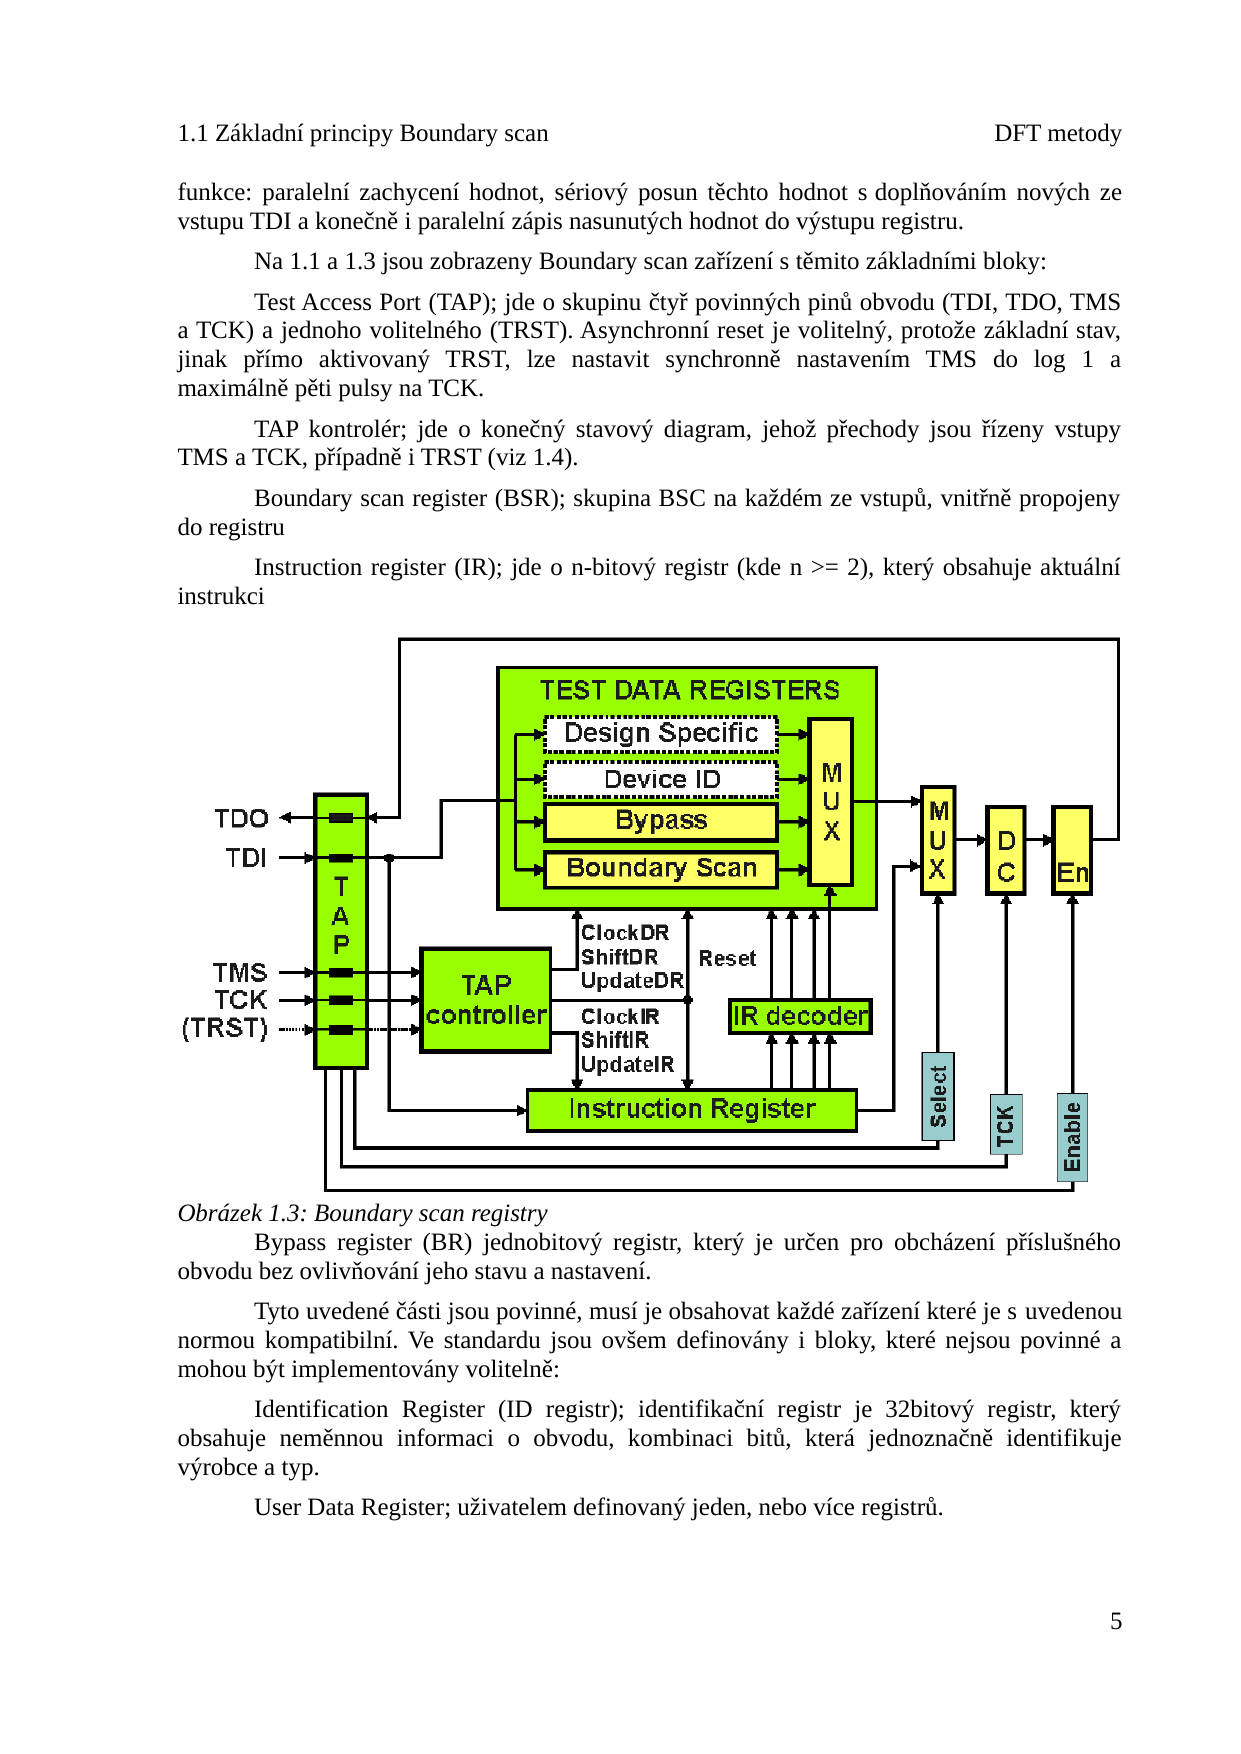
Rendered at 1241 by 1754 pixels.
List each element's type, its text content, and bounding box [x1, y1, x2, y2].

text User Data Register; uživatelem definovaný jeden, nebo více registrů. [177, 1492, 1122, 1521]
text TAP kontrolér; jde o konečný stavový diagram, jehož přechody jsou řízeny vstupy TMS a TCK, případně i TRST (viz Obrázek 1.4). [177, 414, 1122, 471]
text Test Access Port (TAP); jde o skupinu čtyř povinných pinů obvodu (TDI, TDO, TMS a TCK) a jednoho volitelného (TRST). Asynchronní reset je volitelný, protože základní stav, jinak přímo aktivovaný TRST, lze nastavit synchronně nastavením TMS do log 1 a maximálně pěti pulsy na TCK. [177, 287, 1122, 402]
text Boundary scan register (BSR); skupina BSC na každém ze vstupů, vnitřně propojeny do registru [177, 483, 1122, 540]
text Na Obrázek 1.1 a Obrázek 1.3 jsou zobrazeny Boundary scan zařízení s těmito základními bloky: [177, 246, 1122, 275]
text Obrázek 1.3: Boundary scan registry [177, 1199, 1122, 1227]
picture [177, 633, 1123, 1199]
text funkce: paralelní zachycení hodnot, sériový posun těchto hodnot s doplňováním nových ze vstupu TDI a konečně i paralelní zápis nasunutých hodnot do výstupu registru. [177, 177, 1122, 234]
text Bypass register (BR) jednobitový registr, který je určen pro obcházení příslušného obvodu bez ovlivňování jeho stavu a nastavení. [177, 1227, 1122, 1284]
text Tyto uvedené části jsou povinné, musí je obsahovat každé zařízení které je s uvedenou normou kompatibilní. Ve standardu jsou ovšem definovány i bloky, které nejsou povinné a mohou být implementovány volitelně: [177, 1296, 1122, 1382]
text [177, 621, 1122, 633]
text Instruction register (IR); jde o n-bitový registr (kde n >= 2), který obsahuje aktuální instrukci [177, 552, 1122, 610]
text Identification Register (ID registr); identifikační registr je 32bitový registr, který obsahuje neměnnou informaci o obvodu, kombinaci bitů, která jednoznačně identifikuje výrobce a typ. [177, 1394, 1122, 1481]
